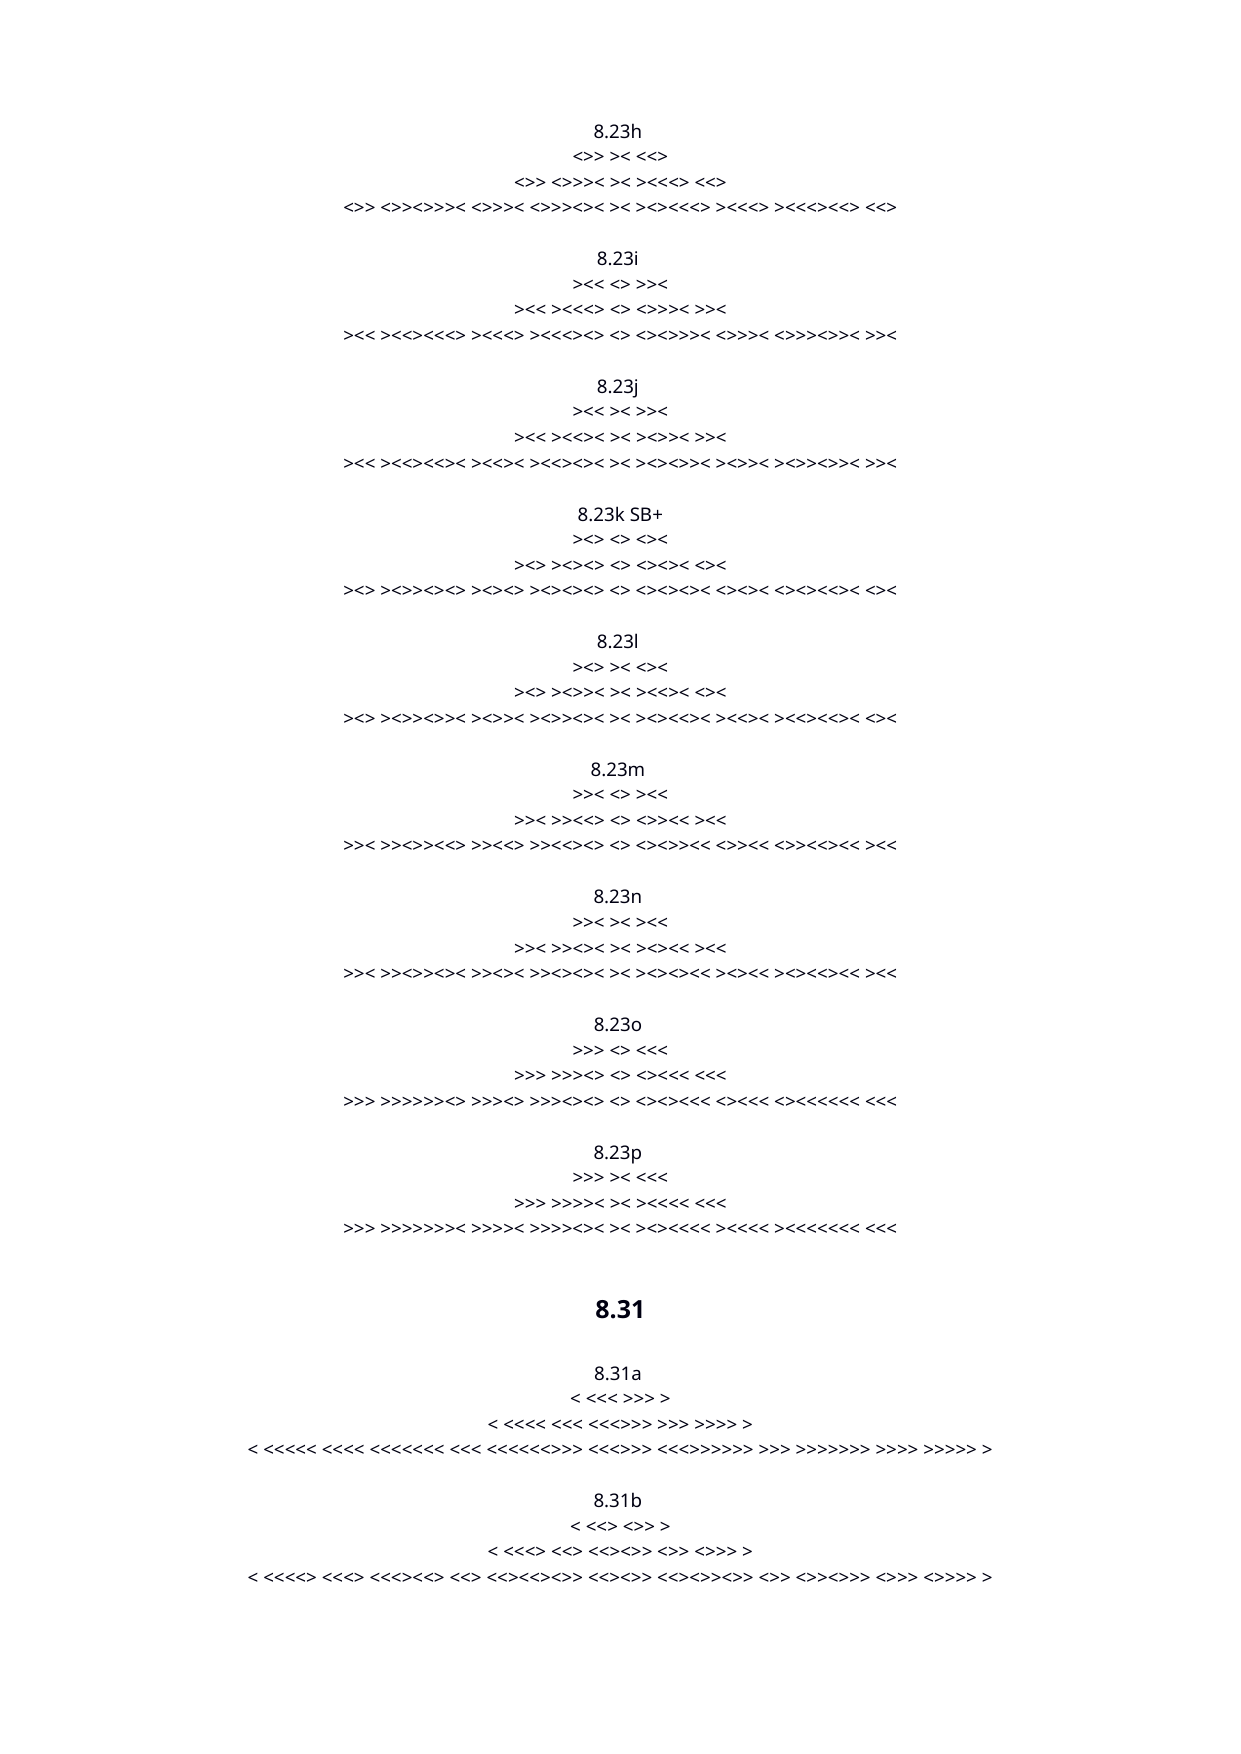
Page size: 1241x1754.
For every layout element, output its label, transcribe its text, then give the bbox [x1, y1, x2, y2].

text ><> ><>><><> ><><> ><><><> <> <><><>< <><>< <><><<>< <>< [118, 577, 1122, 603]
text >>> >>><> <> <><<< <<< [118, 1062, 1122, 1088]
text < <<<<> <<<> <<<><<> <<> <<><<><>> <<><>> <<><>><>> <>> <>><>>> <>>> <>>>> > [118, 1564, 1122, 1590]
text 8.23i [118, 246, 1122, 271]
text <>> >< <<> [118, 144, 1122, 169]
text ><> ><><> <> <><>< <>< [118, 552, 1122, 577]
text 8.23h [118, 118, 1122, 144]
text 8.23l [118, 628, 1122, 654]
text ><< ><<><<<> ><<<> ><<<><> <> <><>>>< <>>>< <>>><>>< >>< [118, 322, 1122, 348]
text >>> <> <<< [118, 1037, 1122, 1062]
text >>< >< ><< [118, 909, 1122, 935]
text < <<<< <<< <<<>>> >>> >>>> > [118, 1411, 1122, 1437]
text ><< >< >>< [118, 399, 1122, 424]
text >>< >><<> <> <>><< ><< [118, 807, 1122, 833]
text >>> >< <<< [118, 1164, 1122, 1190]
text 8.23k SB+ [118, 501, 1122, 526]
text <>> <>>>< >< ><<<> <<> [118, 169, 1122, 195]
text 8.31a [118, 1360, 1122, 1386]
text ><< ><<<> <> <>>>< >>< [118, 297, 1122, 322]
text 8.23j [118, 373, 1122, 399]
text >>< <> ><< [118, 782, 1122, 807]
text >>< >><>><>< >><>< >><><>< >< ><><><< ><><< ><><<><< ><< [118, 960, 1122, 986]
text ><< <> >>< [118, 271, 1122, 297]
text >>> >>>>>><> >>><> >>><><> <> <><><<< <><<< <><<<<<< <<< [118, 1088, 1122, 1113]
text ><< ><<>< >< ><>>< >>< [118, 424, 1122, 450]
text 8.23p [118, 1139, 1122, 1164]
text ><< ><<><<>< ><<>< ><<><>< >< ><><>>< ><>>< ><>><>>< >>< [118, 450, 1122, 475]
text ><> <> <>< [118, 526, 1122, 552]
text < <<<<< <<<< <<<<<<< <<< <<<<<<>>> <<<>>> <<<>>>>>> >>> >>>>>>> >>>> >>>>> > [118, 1437, 1122, 1462]
text 8.31b [118, 1488, 1122, 1513]
text <>> <>><>>>< <>>>< <>>><>< >< ><><<<> ><<<> ><<<><<> <<> [118, 195, 1122, 220]
text >>< >><>< >< ><><< ><< [118, 935, 1122, 960]
text ><> ><>><>>< ><>>< ><>><>< >< ><><<>< ><<>< ><<><<>< <>< [118, 705, 1122, 731]
text < <<> <>> > [118, 1513, 1122, 1539]
text >>> >>>>< >< ><<<< <<< [118, 1190, 1122, 1216]
text ><> >< <>< [118, 654, 1122, 679]
text 8.23n [118, 884, 1122, 909]
text 8.31 [118, 1292, 1122, 1326]
text >>> >>>>>>>< >>>>< >>>><>< >< ><><<<< ><<<< ><<<<<<< <<< [118, 1216, 1122, 1241]
text ><> ><>>< >< ><<>< <>< [118, 679, 1122, 705]
text >>< >><>><<> >><<> >><<><> <> <><>><< <>><< <>><<><< ><< [118, 833, 1122, 858]
text < <<<> <<> <<><>> <>> <>>> > [118, 1539, 1122, 1564]
text < <<< >>> > [118, 1386, 1122, 1411]
text 8.23o [118, 1011, 1122, 1037]
text 8.23m [118, 756, 1122, 782]
